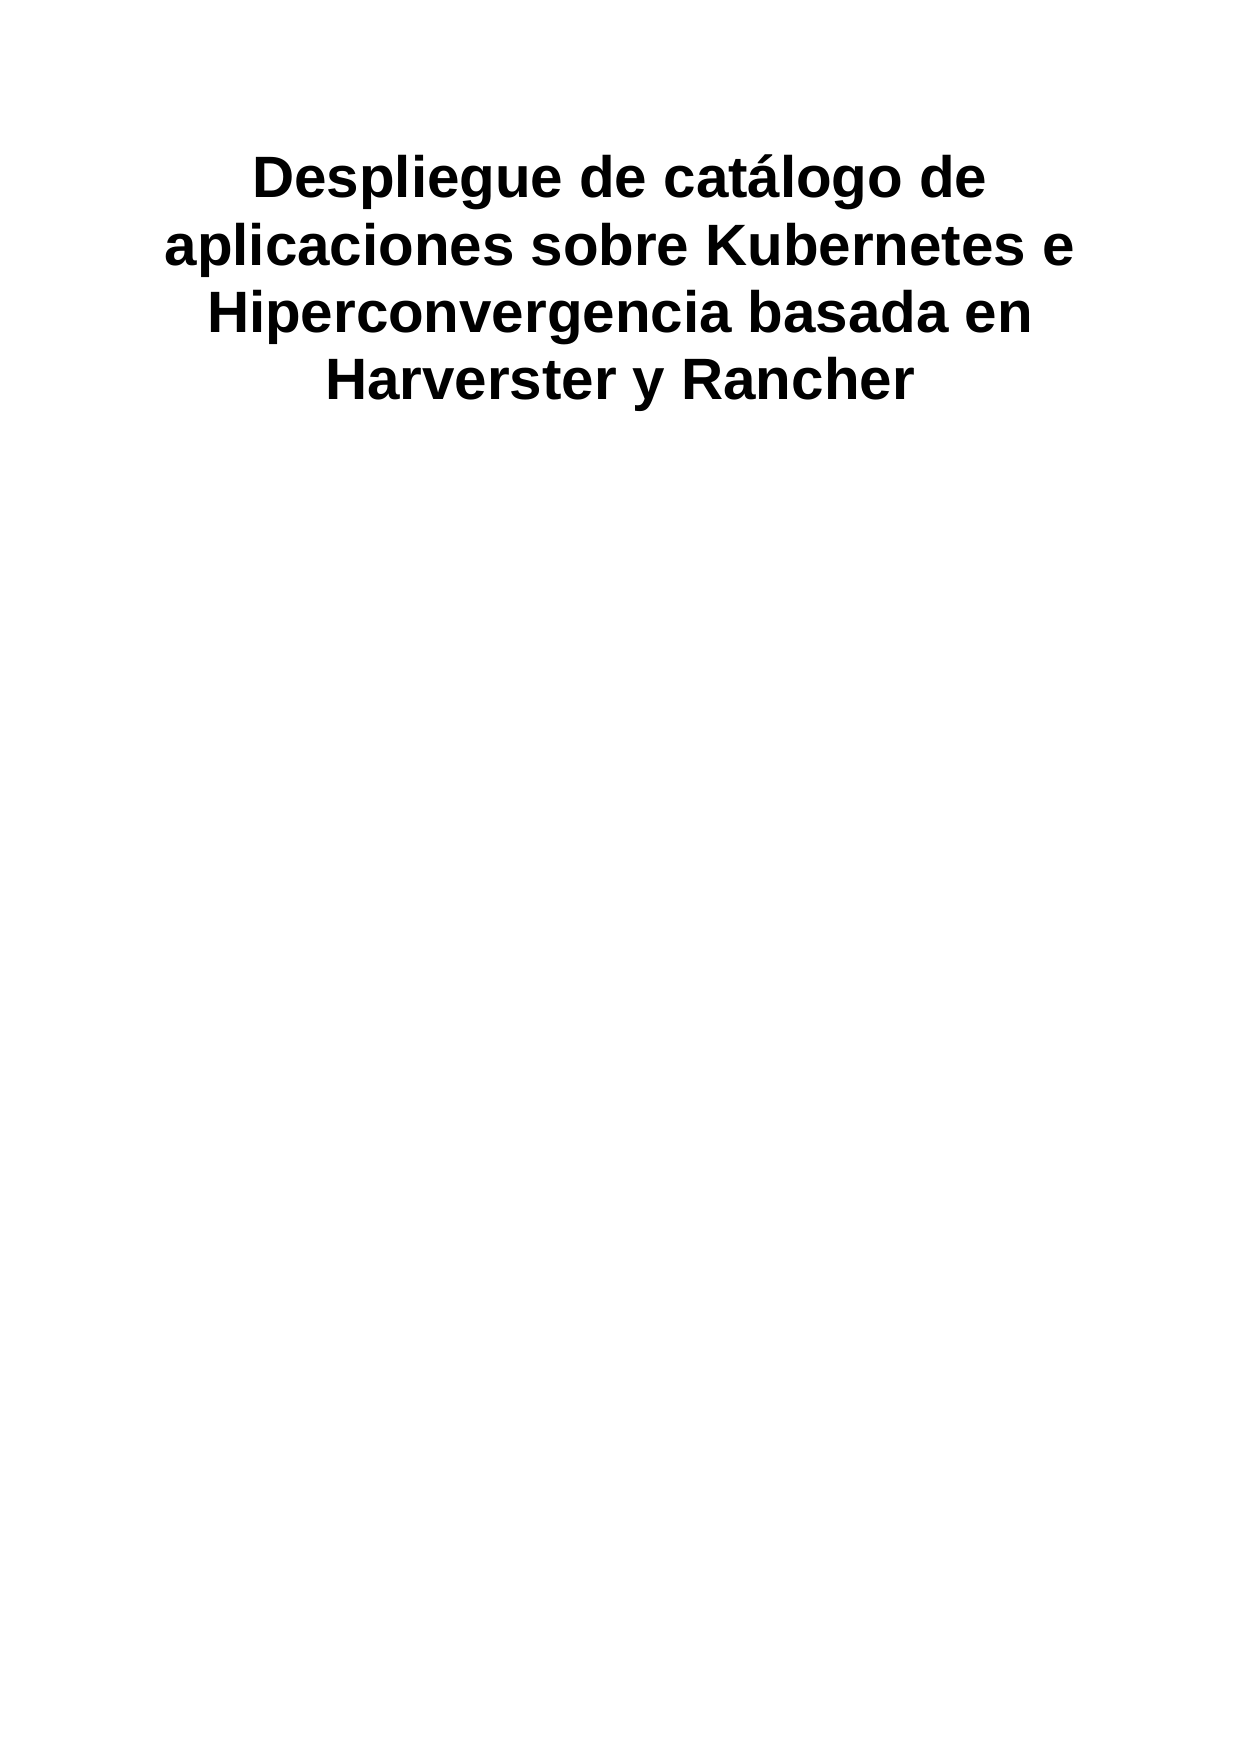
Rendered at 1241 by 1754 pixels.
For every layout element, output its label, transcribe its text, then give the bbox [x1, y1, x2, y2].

title Despliegue de catálogo de aplicaciones sobre Kubernetes e Hiperconvergencia basada en Harverster y Rancher [118, 143, 1122, 411]
